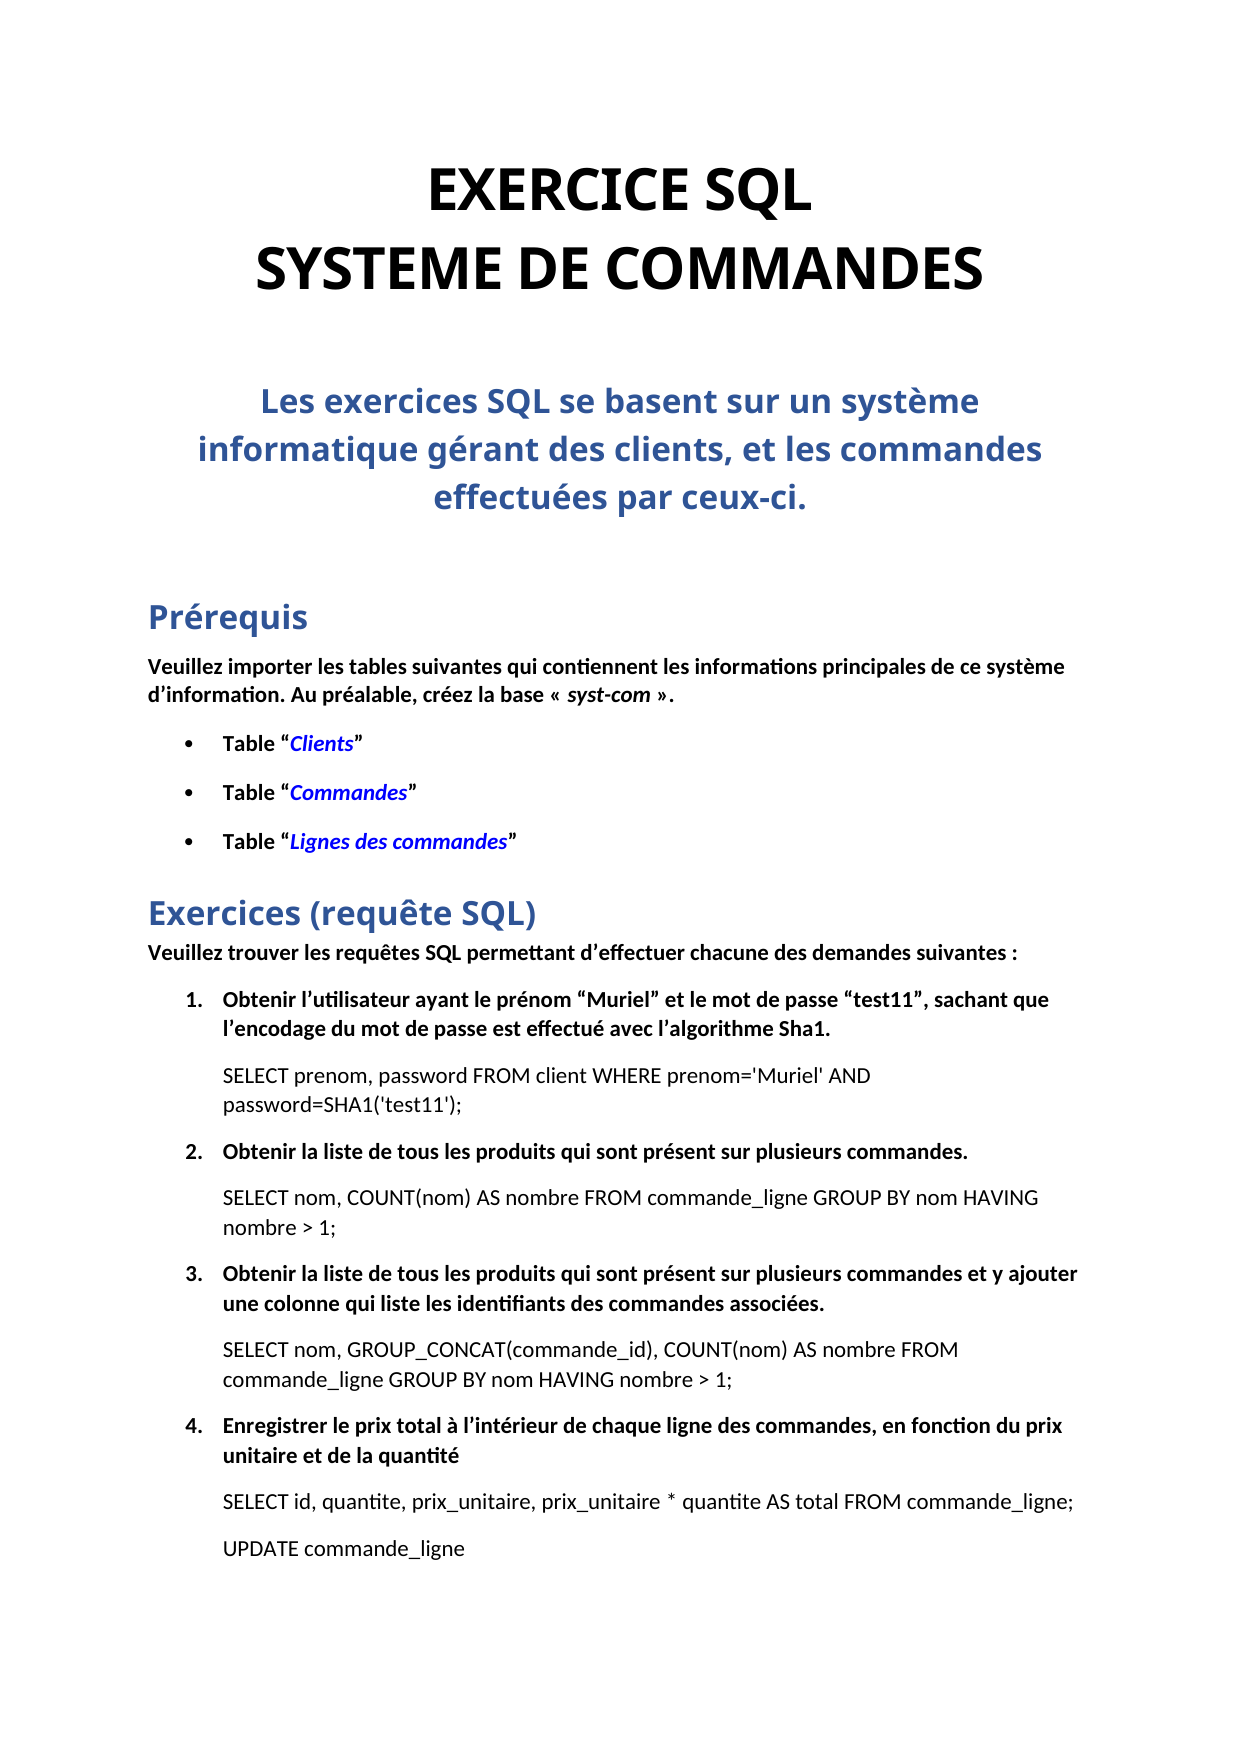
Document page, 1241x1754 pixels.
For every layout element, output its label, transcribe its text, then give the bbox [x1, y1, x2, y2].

subtitle Exercices (requête SQL) [148, 890, 1093, 936]
list Obtenir la liste de tous les produits qui sont présent sur plusieurs commandes et y ajouter une colonne qui liste les identifiants des commandes associées. [185, 1259, 1093, 1317]
list SELECT nom, GROUP_CONCAT(commande_id), COUNT(nom) AS nombre FROM commande_ligne GROUP BY nom HAVING nombre > 1; [223, 1335, 1093, 1393]
list Table “Clients” [185, 729, 1093, 757]
text Veuillez trouver les requêtes SQL permettant d’effectuer chacune des demandes suivantes : [148, 938, 1093, 966]
list Table “Lignes des commandes” [185, 827, 1093, 855]
subtitle Prérequis [148, 594, 1093, 639]
text EXERCICE SQL [148, 148, 1093, 227]
list Table “Commandes” [185, 778, 1093, 806]
list SELECT id, quantite, prix_unitaire, prix_unitaire * quantite AS total FROM commande_ligne; [223, 1487, 1093, 1515]
text SYSTEME DE COMMANDES [148, 227, 1093, 307]
list UPDATE commande_ligne [223, 1534, 1093, 1562]
list SELECT nom, COUNT(nom) AS nombre FROM commande_ligne GROUP BY nom HAVING nombre > 1; [223, 1183, 1093, 1241]
text Veuillez importer les tables suivantes qui contiennent les informations principales de ce système d’information. Au préalable, créez la base « syst-com ». [148, 652, 1093, 708]
list Obtenir la liste de tous les produits qui sont présent sur plusieurs commandes. [185, 1137, 1093, 1165]
list Obtenir l’utilisateur ayant le prénom “Muriel” et le mot de passe “test11”, sachant que l’encodage du mot de passe est effectué avec l’algorithme Sha1. [185, 985, 1093, 1042]
subtitle Les exercices SQL se basent sur un système informatique gérant des clients, et les commandes effectuées par ceux-ci. [148, 378, 1093, 519]
list SELECT prenom, password FROM client WHERE prenom='Muriel' AND password=SHA1('test11'); [223, 1061, 1093, 1118]
list Enregistrer le prix total à l’intérieur de chaque ligne des commandes, en fonction du prix unitaire et de la quantité [185, 1411, 1093, 1469]
